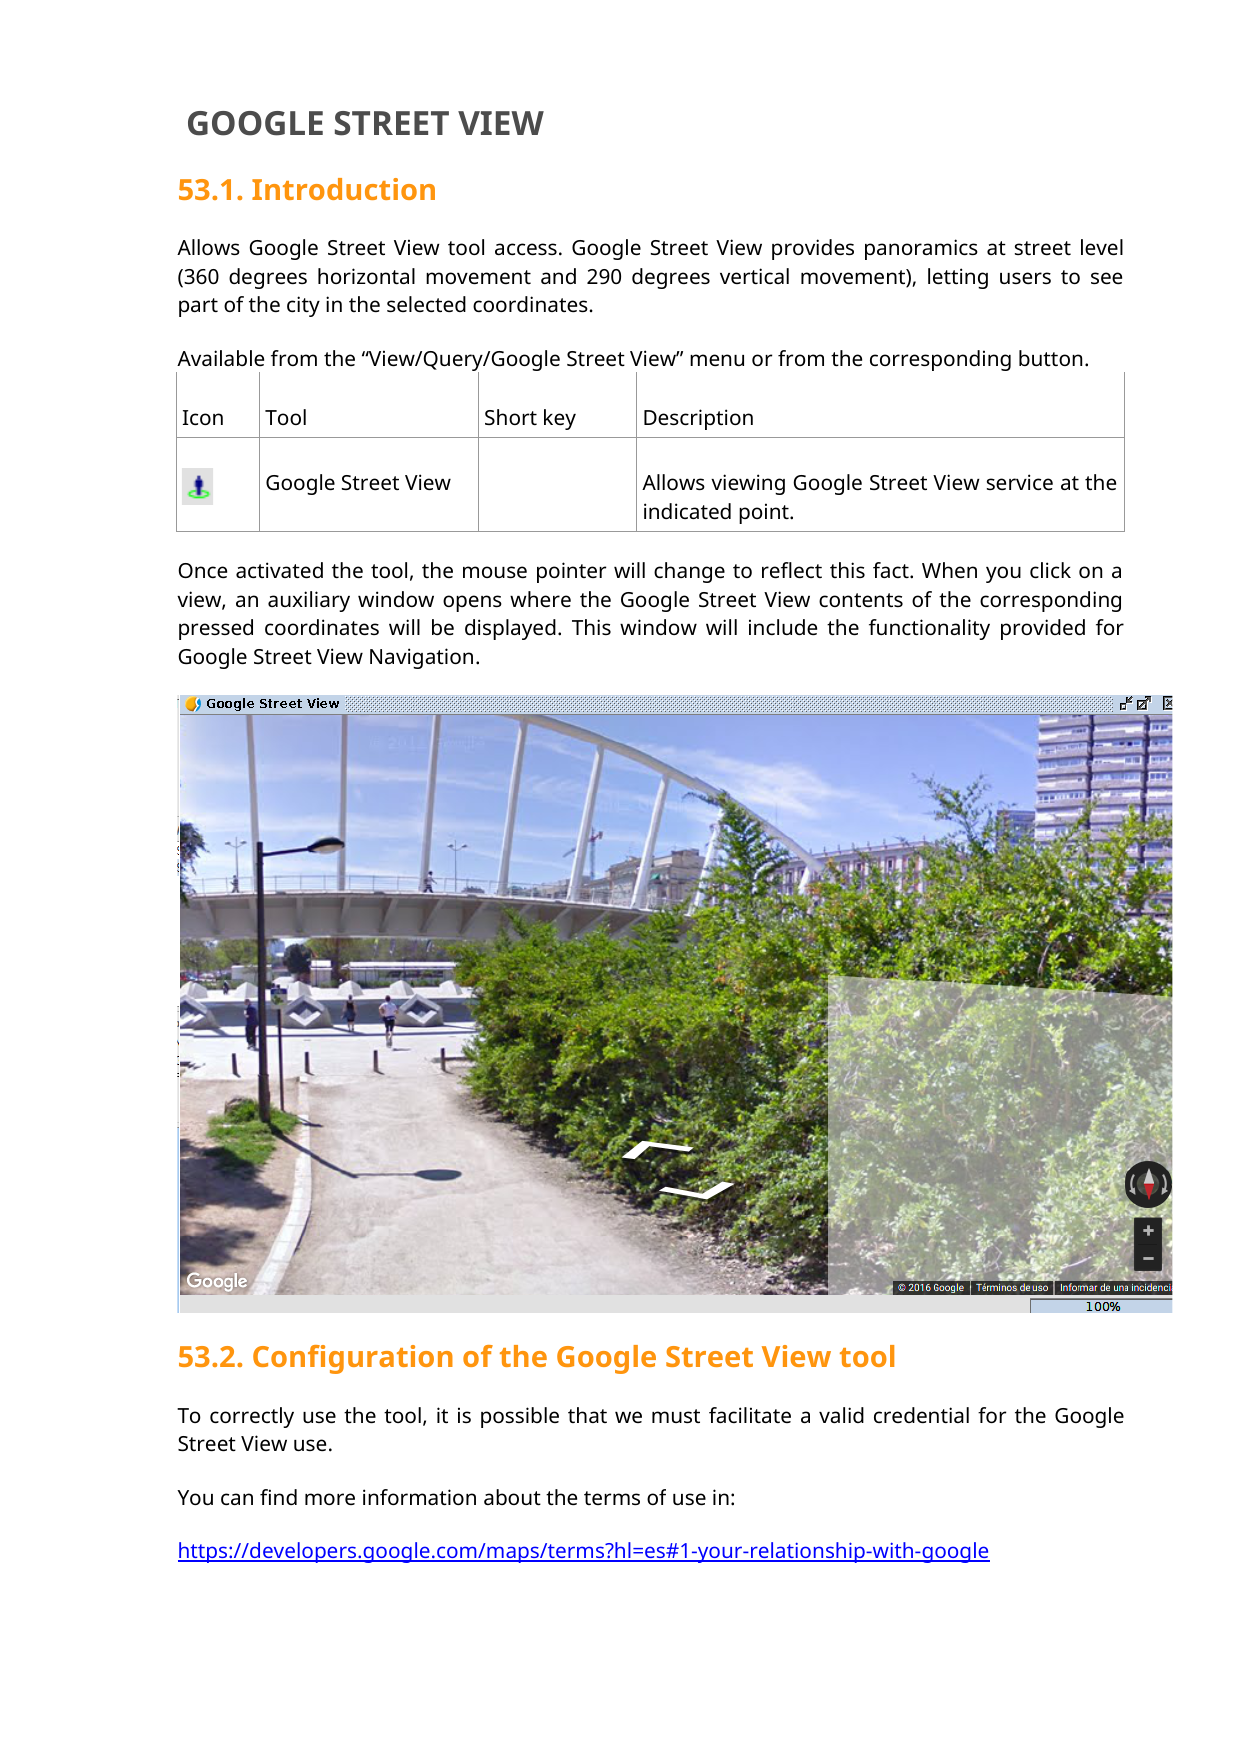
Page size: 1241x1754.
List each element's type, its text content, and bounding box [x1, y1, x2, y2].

subtitle Google Street view [177, 100, 1125, 145]
table_header Tool [260, 372, 478, 437]
picture [181, 468, 214, 505]
text https://developers.google.com/maps/terms?hl=es#1-your-relationship-with-google [177, 1536, 1125, 1564]
table_cell Allows viewing Google Street View service at the indicated point. [637, 438, 1124, 531]
table_header Icon [177, 372, 259, 437]
table_cell [479, 438, 636, 531]
picture [177, 695, 1173, 1313]
text Allows Google Street View tool access. Google Street View provides panoramics at street level (360 degrees horizontal movement and 290 degrees vertical movement), letting users to see part of the city in the selected coordinates. [177, 233, 1125, 319]
table_header Description [637, 372, 1124, 437]
table_cell Google Street View [260, 438, 478, 531]
subtitle 53.2. Configuration of the Google Street View tool [177, 1336, 1125, 1376]
table_header Short key [479, 372, 636, 437]
text Once activated the tool, the mouse pointer will change to reflect this fact. When you click on a view, an auxiliary window opens where the Google Street View contents of the corresponding pressed coordinates will be displayed. This window will include the functionality provided for Google Street View Navigation. [177, 557, 1125, 670]
table_cell [177, 438, 259, 531]
text You can find more information about the terms of use in: [177, 1483, 1125, 1511]
subtitle 53.1. Introduction [177, 169, 1125, 208]
text Available from the “View/Query/Google Street View” menu or from the corresponding button. [177, 344, 1125, 372]
text To correctly use the tool, it is possible that we must facilitate a valid credential for the Google Street View use. [177, 1401, 1125, 1458]
